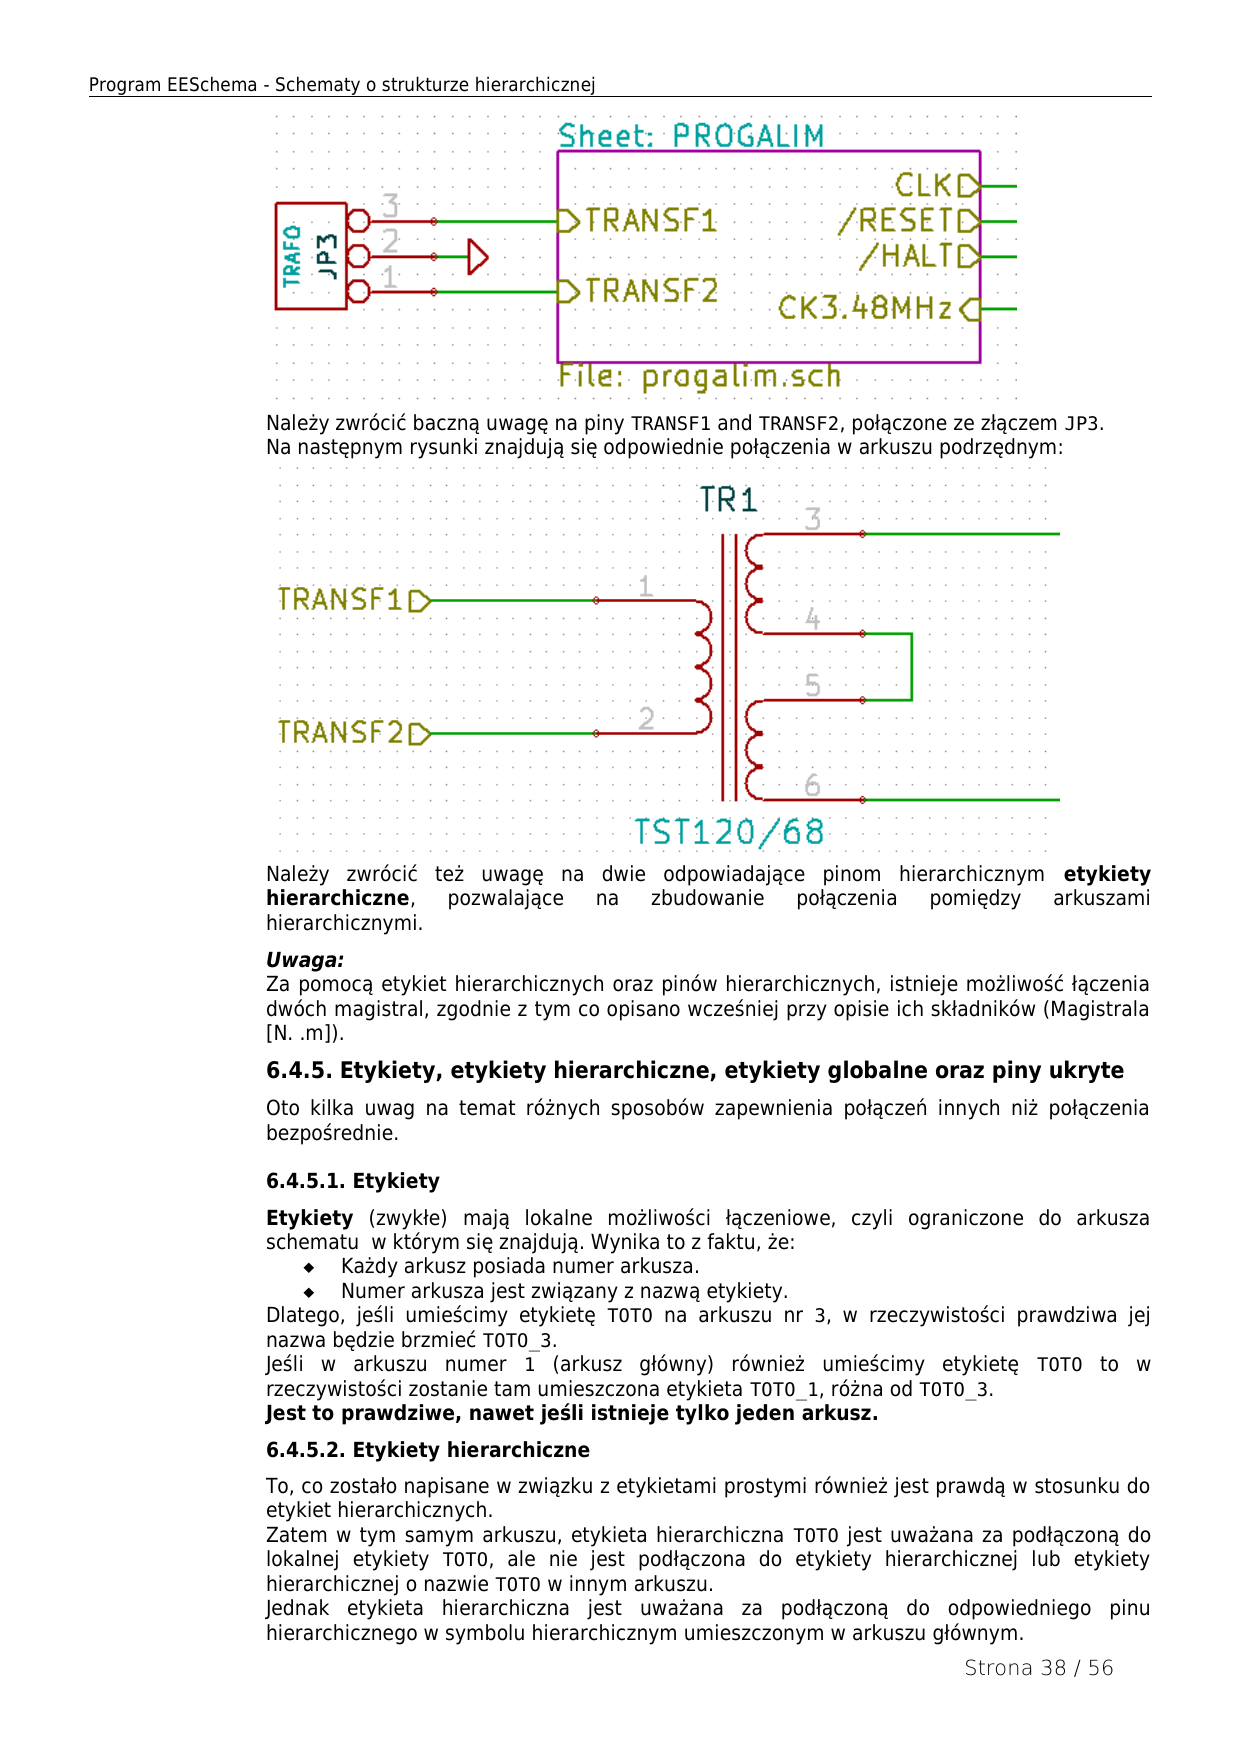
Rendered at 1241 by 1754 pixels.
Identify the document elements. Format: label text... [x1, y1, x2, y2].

text Jednak etykieta hierarchiczna jest uważana za podłączoną do odpowiedniego pinu hierarchicznego w symbolu hierarchicznym umieszczonym w arkuszu głównym. [266, 1596, 1152, 1645]
text Należy zwrócić też uwagę na dwie odpowiadające pinom hierarchicznym etykiety hierarchiczne, pozwalające na zbudowanie połączenia pomiędzy arkuszami hierarchicznymi. [266, 862, 1152, 935]
text Dlatego, jeśli umieścimy etykietę TOTO na arkuszu nr 3, w rzeczywistości prawdziwa jej nazwa będzie brzmieć TOTO_3. [266, 1303, 1152, 1352]
text Jeśli w arkuszu numer 1 (arkusz główny) również umieścimy etykietę TOTO to w rzeczywistości zostanie tam umieszczona etykieta TOTO_1, różna od TOTO_3. [266, 1352, 1152, 1401]
text Zatem w tym samym arkuszu, etykieta hierarchiczna TOTO jest uważana za podłączoną do lokalnej etykiety TOTO, ale nie jest podłączona do etykiety hierarchicznej lub etykiety hierarchicznej o nazwie TOTO w innym arkuszu. [266, 1523, 1152, 1596]
subtitle Etykiety, etykiety hierarchiczne, etykiety globalne oraz piny ukryte [266, 1057, 1152, 1084]
text Jest to prawdziwe, nawet jeśli istnieje tylko jeden arkusz. [266, 1401, 1152, 1426]
text Oto kilka uwag na temat różnych sposobów zapewnienia połączeń innych niż połączenia bezpośrednie. [266, 1096, 1152, 1145]
list Każdy arkusz posiada numer arkusza. [303, 1254, 1152, 1279]
list Numer arkusza jest związany z nazwą etykiety. [303, 1279, 1152, 1303]
subtitle Etykiety [266, 1169, 1152, 1194]
text Etykiety (zwykłe) mają lokalne możliwości łączeniowe, czyli ograniczone do arkusza schematu w którym się znajdują. Wynika to z faktu, że: [266, 1206, 1152, 1254]
text To, co zostało napisane w związku z etykietami prostymi również jest prawdą w stosunku do etykiet hierarchicznych. [266, 1474, 1152, 1523]
text Za pomocą etykiet hierarchicznych oraz pinów hierarchicznych, istnieje możliwość łączenia dwóch magistral, zgodnie z tym co opisano wcześniej przy opisie ich składników (Magistrala [N. .m]). [266, 972, 1152, 1046]
text Na następnym rysunki znajdują się odpowiednie połączenia w arkuszu podrzędnym: [266, 435, 1152, 459]
picture [265, 465, 1060, 856]
subtitle Etykiety hierarchiczne [266, 1438, 1152, 1462]
text Należy zwrócić baczną uwagę na piny TRANSF1 and TRANSF2, połączone ze złączem JP3. [266, 411, 1152, 435]
picture [265, 109, 1017, 405]
text Uwaga: [266, 948, 1152, 972]
